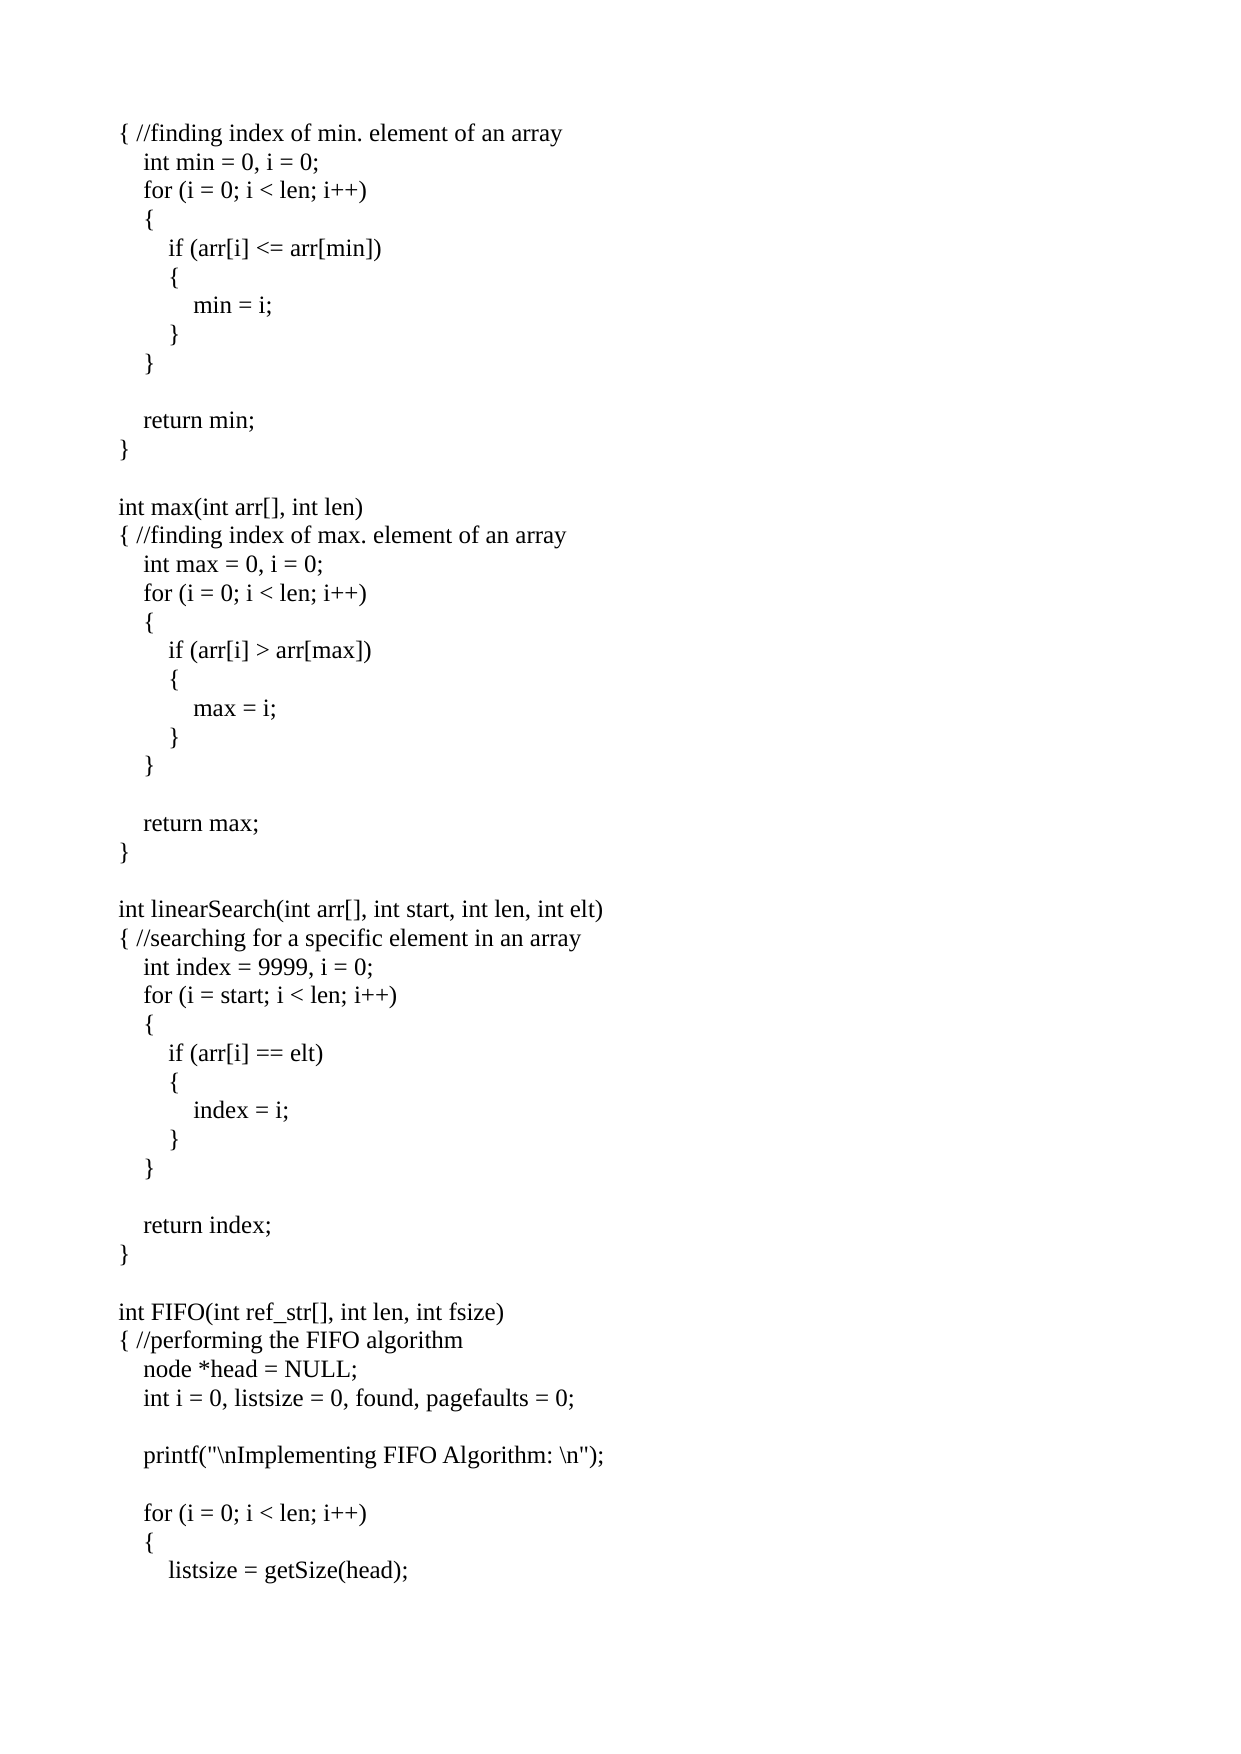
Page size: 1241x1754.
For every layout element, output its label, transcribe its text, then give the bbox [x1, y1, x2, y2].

text } [118, 434, 1122, 463]
text return min; [118, 406, 1122, 434]
text } [118, 1124, 1122, 1153]
text { //finding index of min. element of an array [118, 118, 1122, 147]
text if (arr[i] > arr[max]) [118, 636, 1122, 664]
text } [118, 319, 1122, 348]
text { [118, 664, 1122, 693]
text { //finding index of max. element of an array [118, 521, 1122, 549]
text { [118, 607, 1122, 636]
text } [118, 1153, 1122, 1182]
text } [118, 837, 1122, 866]
text if (arr[i] <= arr[min]) [118, 233, 1122, 262]
text max = i; [118, 693, 1122, 722]
text int i = 0, listsize = 0, found, pagefaults = 0; [118, 1383, 1122, 1412]
text { [118, 1067, 1122, 1096]
text int min = 0, i = 0; [118, 147, 1122, 176]
text } [118, 1239, 1122, 1268]
text } [118, 348, 1122, 377]
text for (i = 0; i < len; i++) [118, 176, 1122, 204]
text printf("\nImplementing FIFO Algorithm: \n"); [118, 1441, 1122, 1469]
text { [118, 1009, 1122, 1038]
text if (arr[i] == elt) [118, 1038, 1122, 1067]
text int max(int arr[], int len) [118, 492, 1122, 521]
text for (i = start; i < len; i++) [118, 981, 1122, 1009]
text { //searching for a specific element in an array [118, 923, 1122, 952]
text return max; [118, 808, 1122, 837]
text return index; [118, 1211, 1122, 1239]
text { //performing the FIFO algorithm [118, 1326, 1122, 1354]
text } [118, 722, 1122, 751]
text int linearSearch(int arr[], int start, int len, int elt) [118, 894, 1122, 923]
text for (i = 0; i < len; i++) [118, 1498, 1122, 1527]
text min = i; [118, 291, 1122, 319]
text } [118, 751, 1122, 779]
text node *head = NULL; [118, 1354, 1122, 1383]
text int max = 0, i = 0; [118, 549, 1122, 578]
text listsize = getSize(head); [118, 1556, 1122, 1584]
text int index = 9999, i = 0; [118, 952, 1122, 981]
text int FIFO(int ref_str[], int len, int fsize) [118, 1297, 1122, 1326]
text { [118, 204, 1122, 233]
text { [118, 1527, 1122, 1556]
text { [118, 262, 1122, 291]
text index = i; [118, 1096, 1122, 1124]
text for (i = 0; i < len; i++) [118, 578, 1122, 607]
